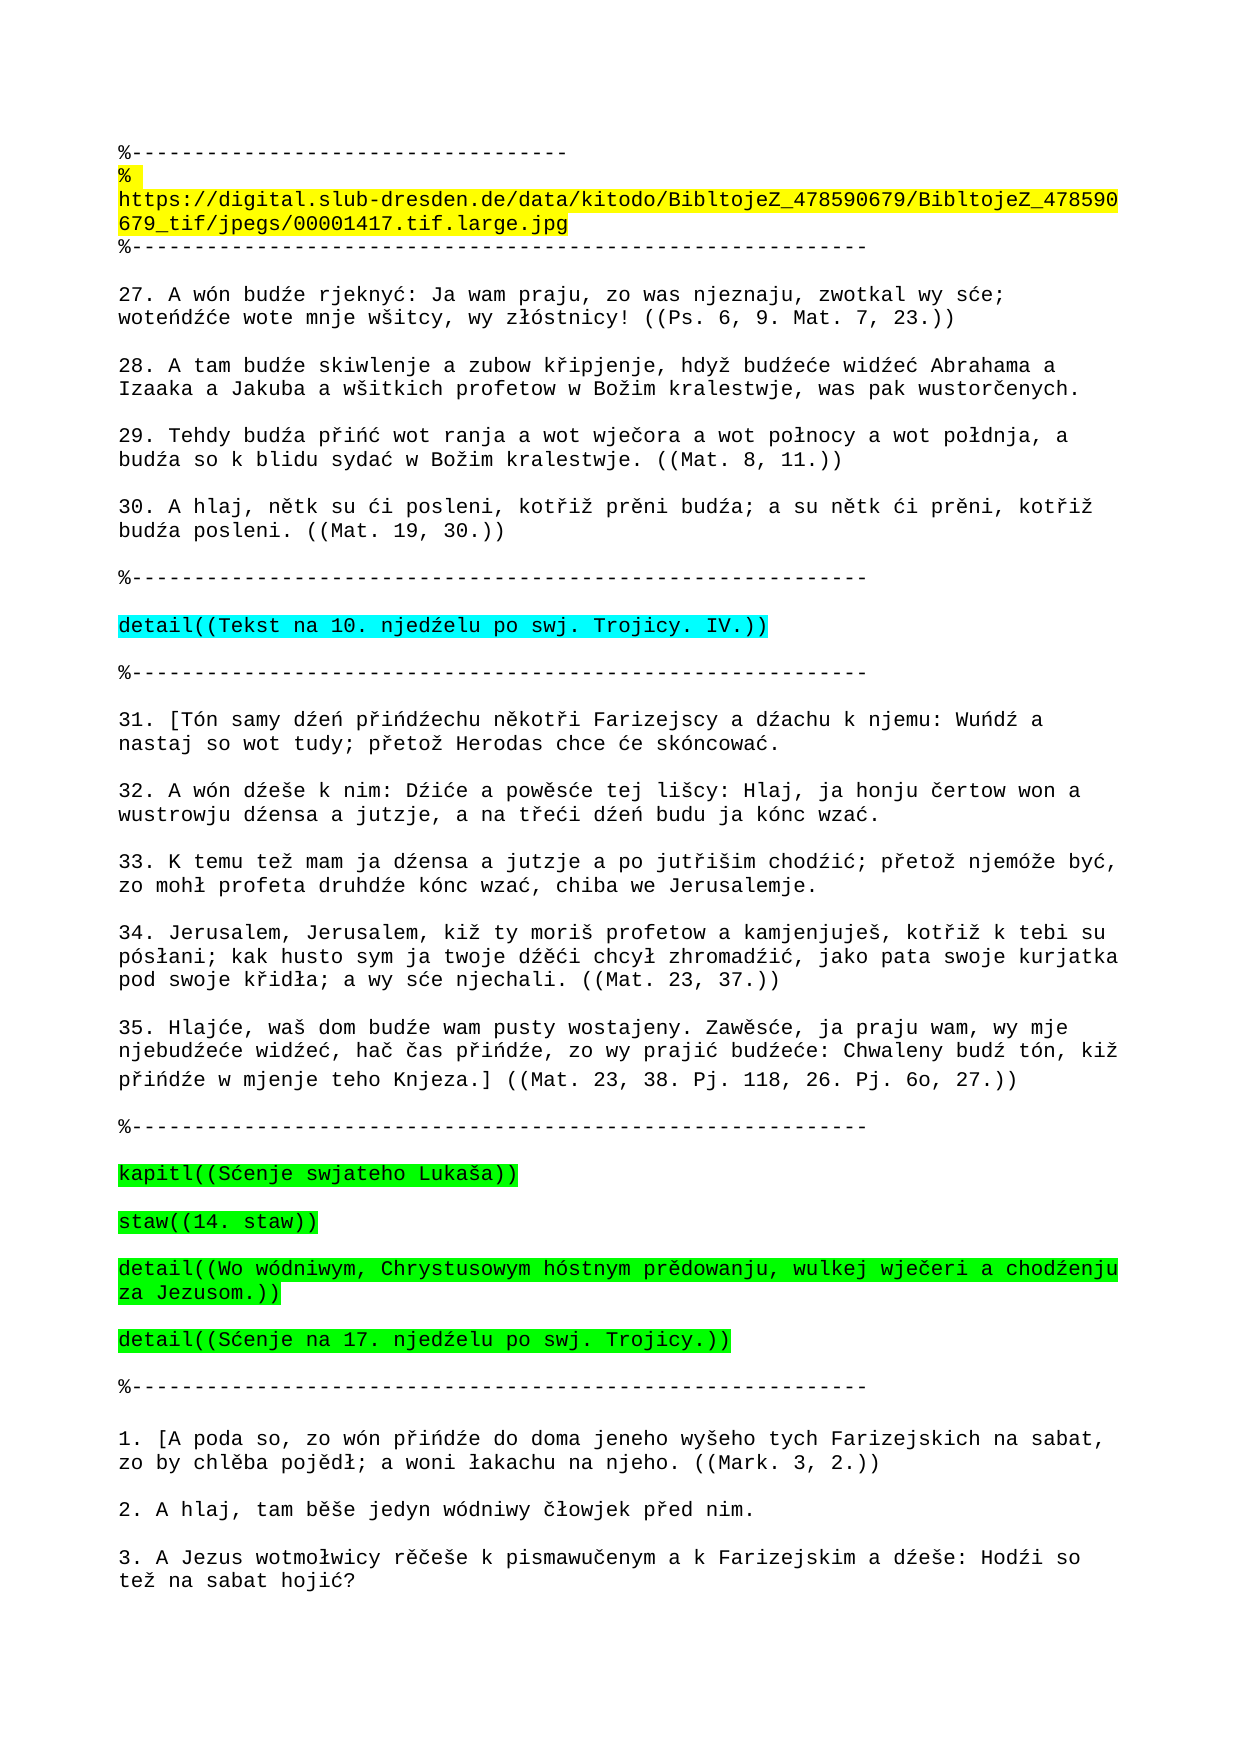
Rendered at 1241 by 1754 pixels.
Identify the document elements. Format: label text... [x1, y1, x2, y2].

text %----------------------------------------------------------- [118, 1116, 1122, 1140]
text %----------------------------------- [118, 142, 1122, 165]
text 28. A tam budźe skiwlenje a zubow křipjenje, hdyž budźeće widźeć Abrahama a Izaaka a Jakuba a wšitkich profetow w Božim kralestwje, was pak wustorčenych. [118, 354, 1122, 402]
text 35. Hlajće, waš dom budźe wam pusty wostajeny. Zawěsće, ja praju wam, wy mje njebudźeće widźeć, hač čas přińdźe, zo wy prajić budźeće: Chwaleny budź tón, kiž přińdźe w mjenje teho Knjeza.] ((Mat. 23, 38. Pj. 118, 26. Pj. 6o, 27.)) [118, 1017, 1122, 1092]
text kapitl((Sćenje swjateho Lukaša)) [118, 1163, 1122, 1187]
text %----------------------------------------------------------- [118, 567, 1122, 591]
text 32. A wón dźeše k nim: Dźiće a powěsće tej lišcy: Hlaj, ja honju čertow won a wustrowju dźensa a jutzje, a na třeći dźeń budu ja kónc wzać. [118, 780, 1122, 827]
text 34. Jerusalem, Jerusalem, kiž ty moriš profetow a kamjenjuješ, kotřiž k tebi su pósłani; kak husto sym ja twoje dźěći chcył zhromadźić, jako pata swoje kurjatka pod swoje křidła; a wy sće njechali. ((Mat. 23, 37.)) [118, 922, 1122, 993]
text detail((Sćenje na 17. njedźelu po swj. Trojicy.)) [118, 1329, 1122, 1353]
text 3. A Jezus wotmołwicy rěčeše k pismawučenym a k Farizejskim a dźeše: Hodźi so tež na sabat hojić? [118, 1547, 1122, 1594]
text detail((Wo wódniwym, Chrystusowym hóstnym prědowanju, wulkej wječeri a chodźenju za Jezusom.)) [118, 1258, 1122, 1305]
text 2. A hlaj, tam běše jedyn wódniwy čłowjek před nim. [118, 1499, 1122, 1523]
text 30. A hlaj, nětk su ći posleni, kotřiž prěni budźa; a su nětk ći prěni, kotřiž budźa posleni. ((Mat. 19, 30.)) [118, 496, 1122, 544]
text %----------------------------------------------------------- [118, 236, 1122, 260]
text %----------------------------------------------------------- [118, 1376, 1122, 1400]
text 33. K temu tež mam ja dźensa a jutzje a po jutřišim chodźić; přetož njemóže być, zo mohł profeta druhdźe kónc wzać, chiba we Jerusalemje. [118, 851, 1122, 898]
text detail((Tekst na 10. njedźelu po swj. Trojicy. IV.)) [118, 615, 1122, 638]
text % https://digital.slub-dresden.de/data/kitodo/BibltojeZ_478590679/BibltojeZ_478590679_tif/jpegs/00001417.tif.large.jpg [118, 165, 1122, 236]
text 27. A wón budźe rjeknyć: Ja wam praju, zo was njeznaju, zwotkal wy sće; woteńdźće wote mnje wšitcy, wy złóstnicy! ((Ps. 6, 9. Mat. 7, 23.)) [118, 284, 1122, 331]
text 1. [A poda so, zo wón přińdźe do doma jeneho wyšeho tych Farizejskich na sabat, zo by chlěba pojědł; a woni łakachu na njeho. ((Mark. 3, 2.)) [118, 1423, 1122, 1476]
text 29. Tehdy budźa přińć wot ranja a wot wječora a wot połnocy a wot połdnja, a budźa so k blidu sydać w Božim kralestwje. ((Mat. 8, 11.)) [118, 426, 1122, 473]
text 31. [Tón samy dźeń přińdźechu někotři Farizejscy a dźachu k njemu: Wuńdź a nastaj so wot tudy; přetož Herodas chce će skóncować. [118, 709, 1122, 757]
text %----------------------------------------------------------- [118, 662, 1122, 686]
text staw((14. staw)) [118, 1211, 1122, 1234]
